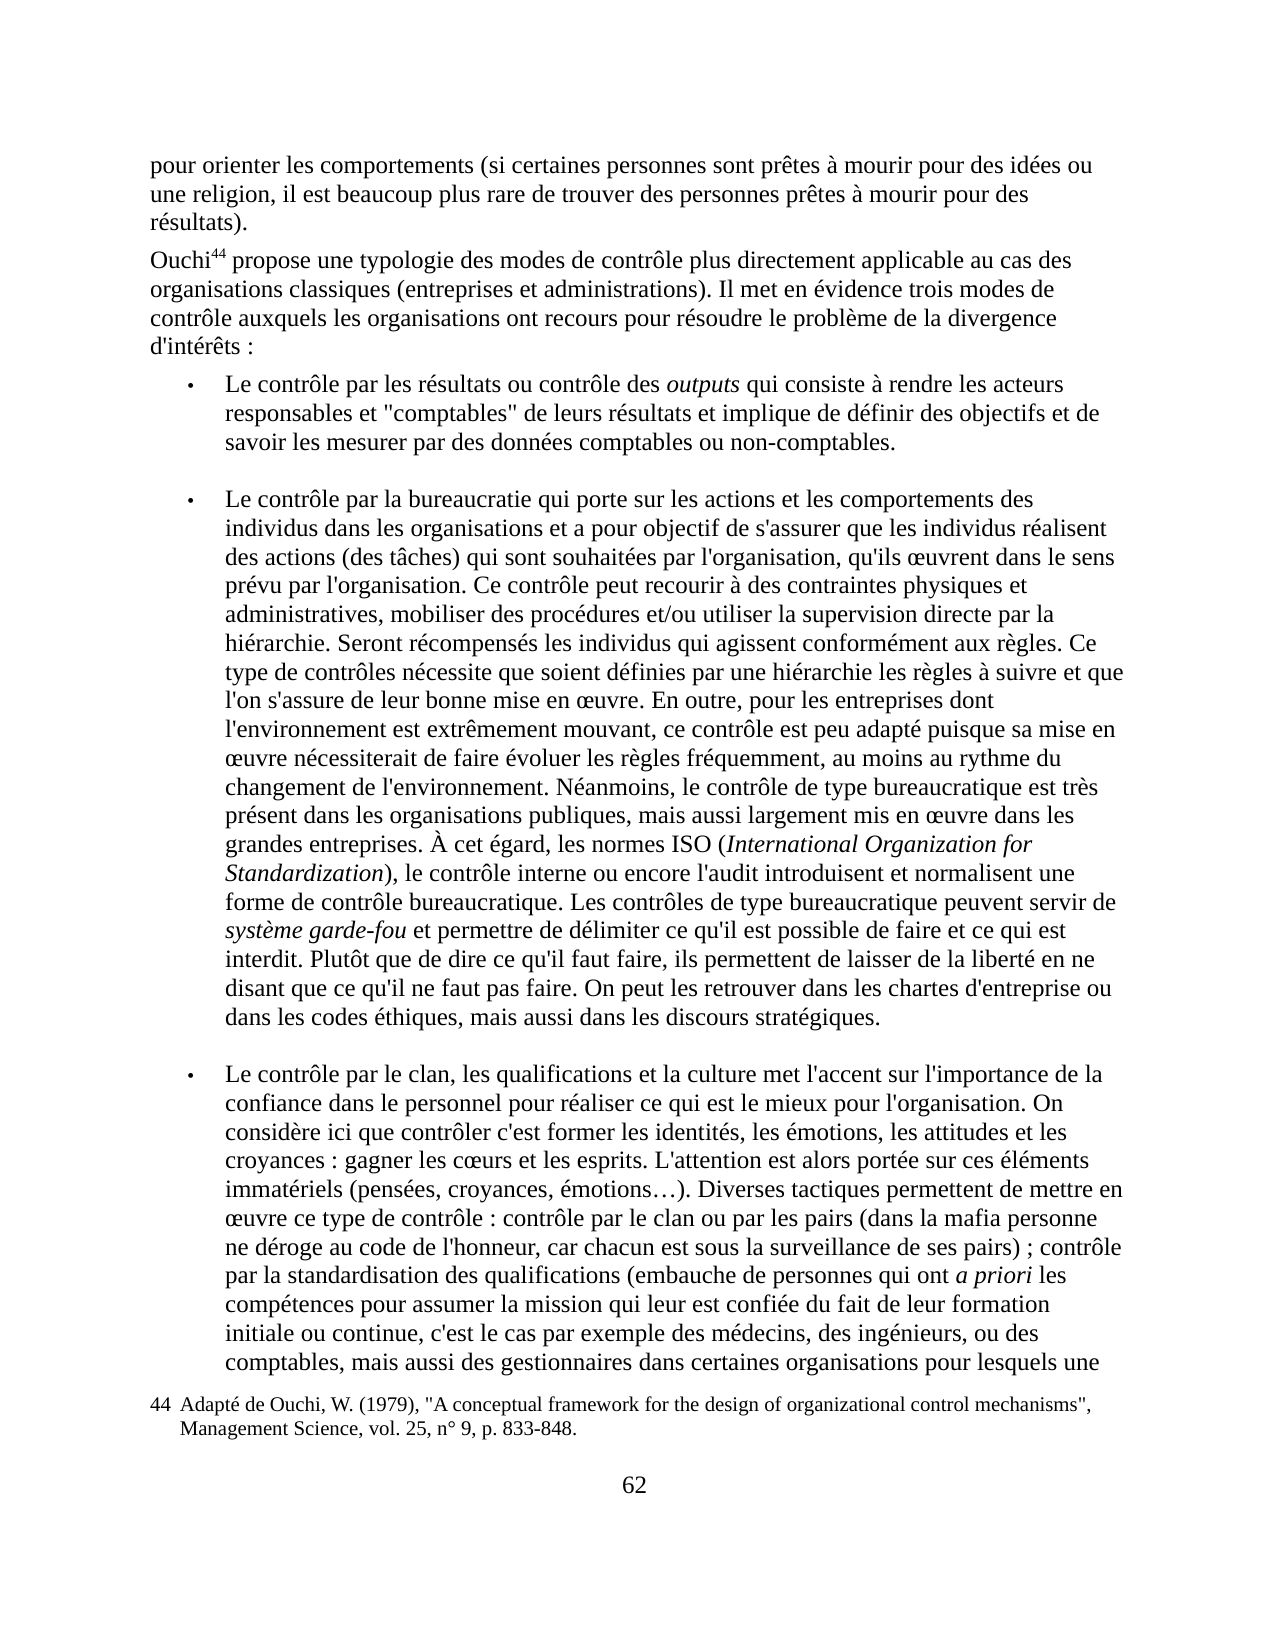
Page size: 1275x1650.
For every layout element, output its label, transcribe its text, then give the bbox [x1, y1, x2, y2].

list Le contrôle par le clan, les qualifications et la culture met l'accent sur l'importance de la confiance dans le personnel pour réaliser ce qui est le mieux pour l'organisation. On considère ici que contrôler c'est former les identités, les émotions, les attitudes et les croyances : gagner les cœurs et les esprits. L'attention est alors portée sur ces éléments immatériels (pensées, croyances, émotions…). Diverses tactiques permettent de mettre en œuvre ce type de contrôle : contrôle par le clan ou par les pairs (dans la mafia personne ne déroge au code de l'honneur, car chacun est sous la surveillance de ses pairs) ; contrôle par la standardisation des qualifications (embauche de personnes qui ont a priori les compétences pour assumer la mission qui leur est confiée du fait de leur formation initiale ou continue, c'est le cas par exemple des médecins, des ingénieurs, ou des comptables, mais aussi des gestionnaires dans certaines organisations pour lesquels une [187, 1059, 1125, 1375]
text Adapté de Ouchi, W. (1979), "A conceptual framework for the design of organizational control mechanisms", Management Science, vol. 25, n° 9, p. 833-848. [150, 1392, 1125, 1440]
text pour orienter les comportements (si certaines personnes sont prêtes à mourir pour des idées ou une religion, il est beaucoup plus rare de trouver des personnes prêtes à mourir pour des résultats). [150, 150, 1125, 236]
list Le contrôle par la bureaucratie qui porte sur les actions et les comportements des individus dans les organisations et a pour objectif de s'assurer que les individus réalisent des actions (des tâches) qui sont souhaitées par l'organisation, qu'ils œuvrent dans le sens prévu par l'organisation. Ce contrôle peut recourir à des contraintes physiques et administratives, mobiliser des procédures et/ou utiliser la supervision directe par la hiérarchie. Seront récompensés les individus qui agissent conformément aux règles. Ce type de contrôles nécessite que soient définies par une hiérarchie les règles à suivre et que l'on s'assure de leur bonne mise en œuvre. En outre, pour les entreprises dont l'environnement est extrêmement mouvant, ce contrôle est peu adapté puisque sa mise en œuvre nécessiterait de faire évoluer les règles fréquemment, au moins au rythme du changement de l'environnement. Néanmoins, le contrôle de type bureaucratique est très présent dans les organisations publiques, mais aussi largement mis en œuvre dans les grandes entreprises. À cet égard, les normes ISO (International Organization for Standardization), le contrôle interne ou encore l'audit introduisent et normalisent une forme de contrôle bureaucratique. Les contrôles de type bureaucratique peuvent servir de système garde-fou et permettre de délimiter ce qu'il est possible de faire et ce qui est interdit. Plutôt que de dire ce qu'il faut faire, ils permettent de laisser de la liberté en ne disant que ce qu'il ne faut pas faire. On peut les retrouver dans les chartes d'entreprise ou dans les codes éthiques, mais aussi dans les discours stratégiques. [187, 484, 1125, 1059]
text Ouchi propose une typologie des modes de contrôle plus directement applicable au cas des organisations classiques (entreprises et administrations). Il met en évidence trois modes de contrôle auxquels les organisations ont recours pour résoudre le problème de la divergence d'intérêts : [150, 245, 1125, 360]
list Le contrôle par les résultats ou contrôle des outputs qui consiste à rendre les acteurs responsables et "comptables" de leurs résultats et implique de définir des objectifs et de savoir les mesurer par des données comptables ou non-comptables. [187, 369, 1125, 484]
